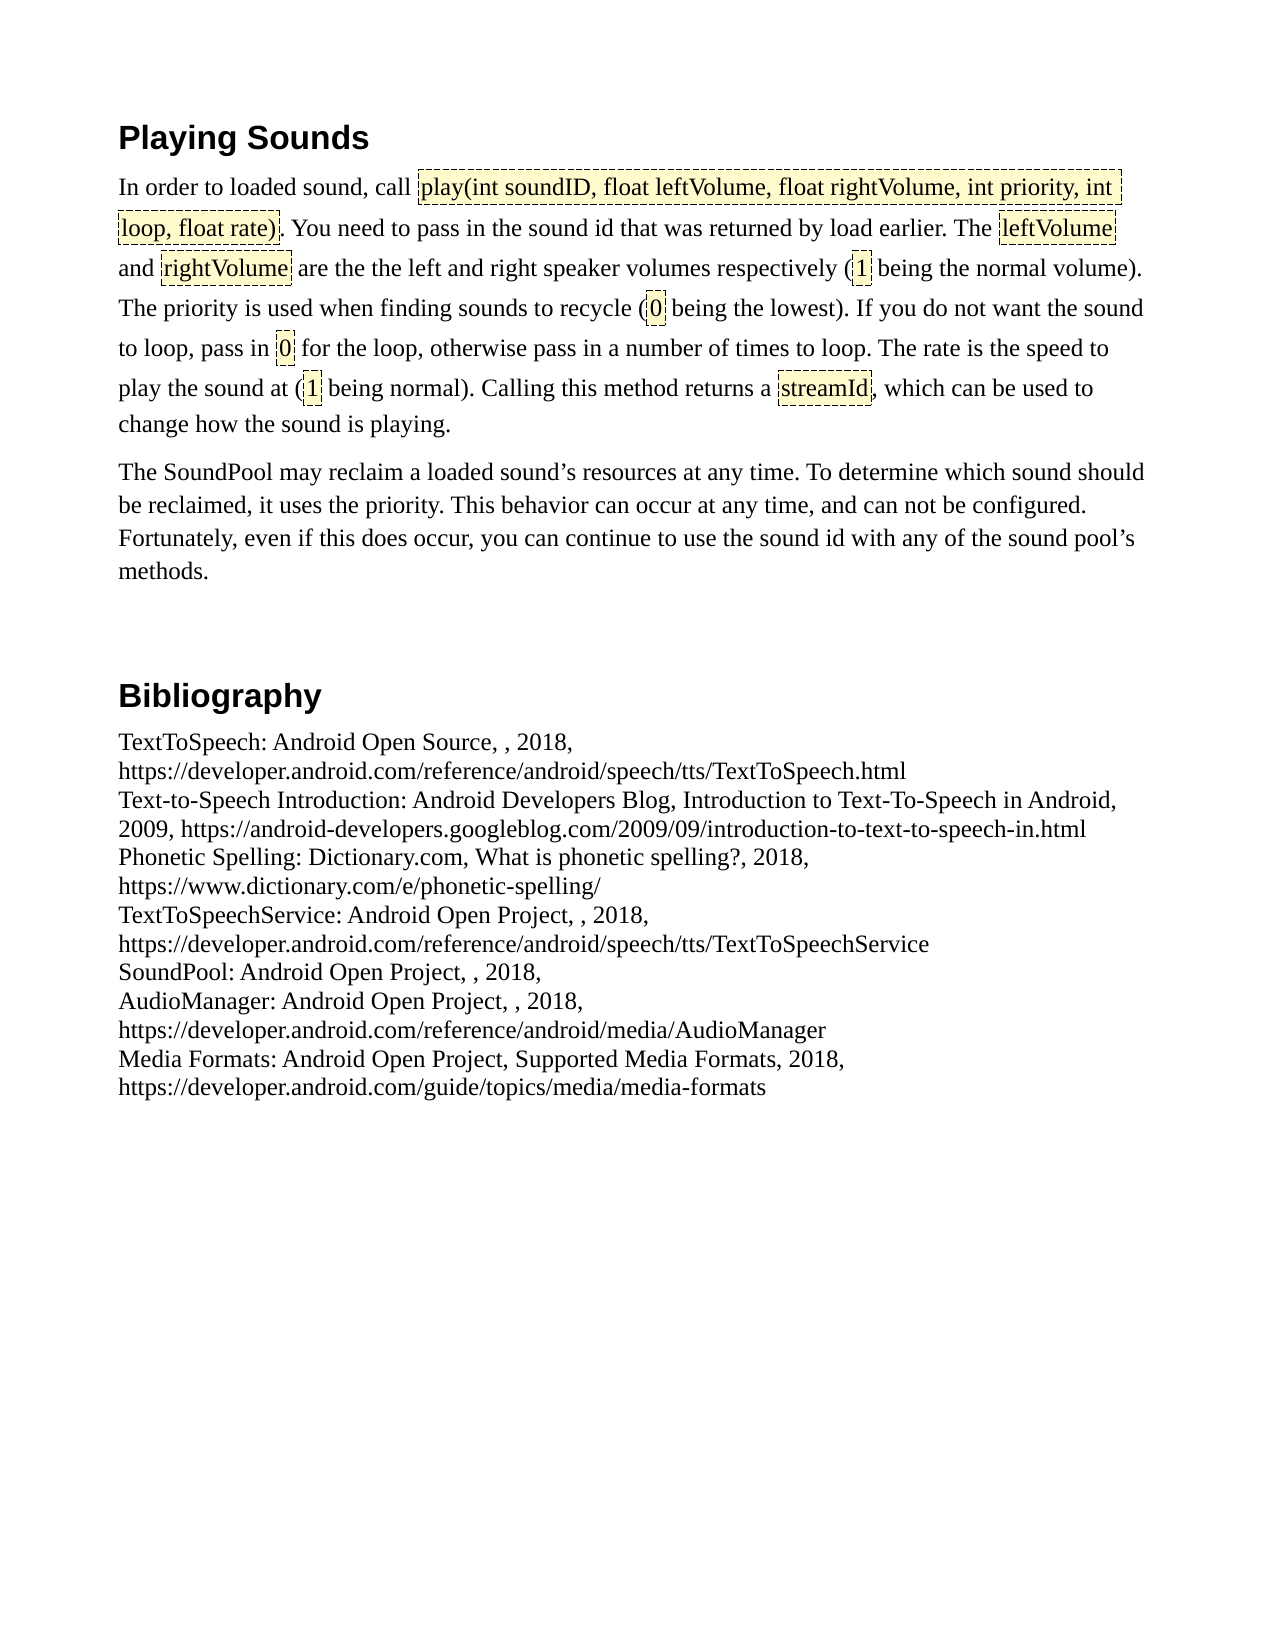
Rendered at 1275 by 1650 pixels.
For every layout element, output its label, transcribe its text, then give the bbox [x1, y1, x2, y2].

text In order to loaded sound, call play(int soundID, float leftVolume, float rightVolume, int priority, int loop, float rate). You need to pass in the sound id that was returned by load earlier. The leftVolume and rightVolume are the the left and right speaker volumes respectively (1 being the normal volume). The priority is used when finding sounds to recycle (0 being the lowest). If you do not want the sound to loop, pass in 0 for the loop, otherwise pass in a number of times to loop. The rate is the speed to play the sound at (1 being normal). Calling this method returns a streamId, which can be used to change how the sound is playing. [118, 169, 1157, 438]
text The SoundPool may reclaim a loaded sound’s resources at any time. To determine which sound should be reclaimed, it uses the priority. This behavior can occur at any time, and can not be configured. Fortunately, even if this does occur, you can continue to use the sound id with any of the sound pool’s methods. [118, 457, 1157, 585]
text Media Formats: Android Open Project, Supported Media Formats, 2018, https://developer.android.com/guide/topics/media/media-formats [118, 1044, 1157, 1101]
text Text-to-Speech Introduction: Android Developers Blog, Introduction to Text-To-Speech in Android, 2009, https://android-developers.googleblog.com/2009/09/introduction-to-text-to-speech-in.html [118, 785, 1157, 842]
text Phonetic Spelling: Dictionary.com, What is phonetic spelling?, 2018, https://www.dictionary.com/e/phonetic-spelling/ [118, 842, 1157, 900]
text SoundPool: Android Open Project, , 2018, [118, 957, 1157, 986]
text AudioManager: Android Open Project, , 2018, https://developer.android.com/reference/android/media/AudioManager [118, 986, 1157, 1044]
subtitle Playing Sounds [118, 118, 1157, 157]
text TextToSpeech: Android Open Source, , 2018, https://developer.android.com/reference/android/speech/tts/TextToSpeech.html [118, 727, 1157, 785]
text TextToSpeechService: Android Open Project, , 2018, https://developer.android.com/reference/android/speech/tts/TextToSpeechService [118, 900, 1157, 957]
subtitle Bibliography [118, 676, 1157, 715]
